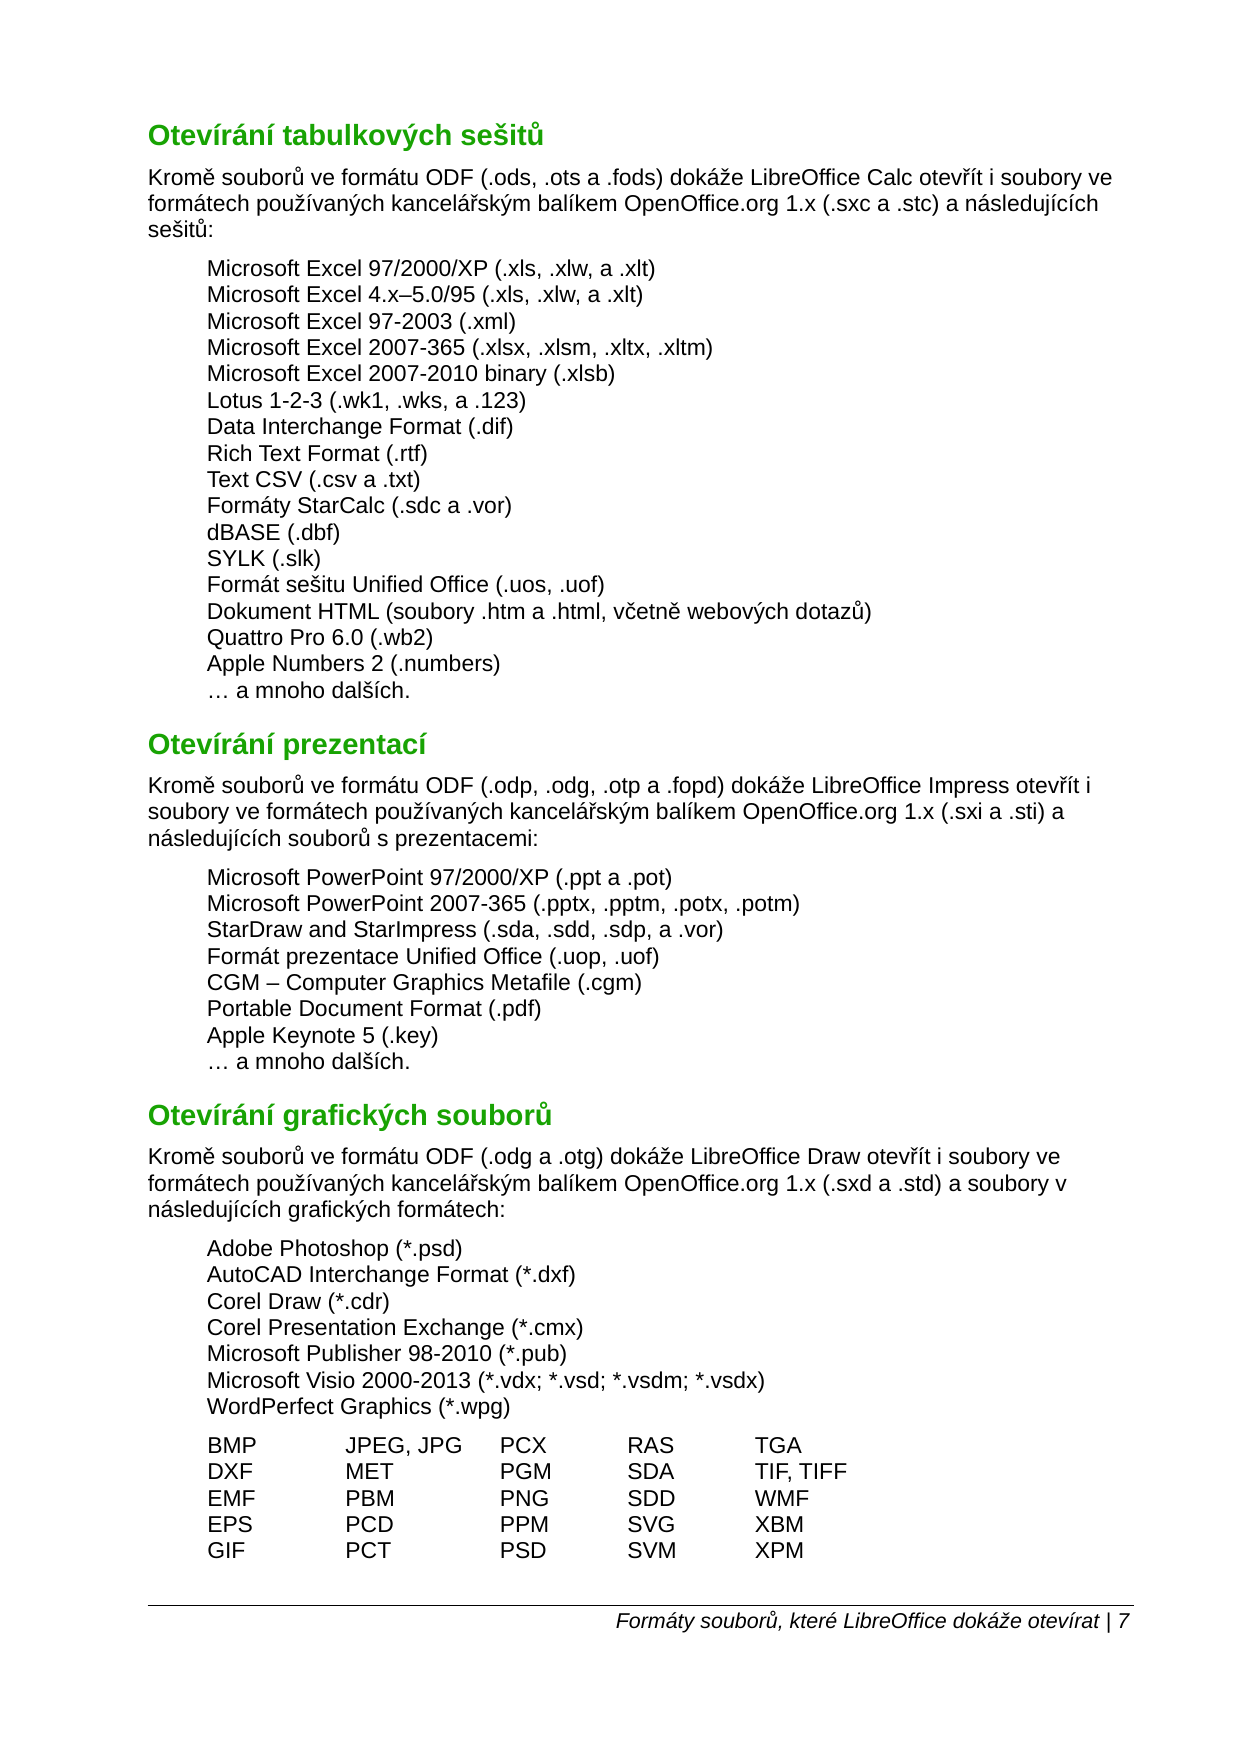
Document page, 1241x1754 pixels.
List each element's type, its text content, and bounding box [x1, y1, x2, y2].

table_cell PNG [500, 1485, 627, 1511]
table_header BMP [207, 1432, 345, 1458]
table_cell MET [345, 1458, 499, 1484]
table_header TGA [755, 1432, 910, 1458]
table_cell PCD [345, 1511, 499, 1537]
subtitle Otevírání tabulkových sešitů [148, 118, 1134, 152]
table_cell SVG [627, 1511, 754, 1537]
table_cell SDD [627, 1485, 754, 1511]
table_header JPEG, JPG [345, 1432, 499, 1458]
table_header PCX [500, 1432, 627, 1458]
list Kromě souborů ve formátu ODF (.ods, .ots a .fods) dokáže LibreOffice Calc otevřít i soubory ve formátech používaných kancelářským balíkem OpenOffice.org 1.x (.sxc a .stc) a následujících sešitů: [148, 163, 1134, 242]
text Microsoft Excel 97/2000/XP (.xls, .xlw, a .xlt) Microsoft Excel 4.x–5.0/95 (.xls, .xlw, a .xlt) Microsoft Excel 97-2003 (.xml) Microsoft Excel 2007-365 (.xlsx, .xlsm, .xltx, .xltm) Microsoft Excel 2007-2010 binary (.xlsb) Lotus 1-2-3 (.wk1, .wks, a .123) Data Interchange Format (.dif) Rich Text Format (.rtf) Text CSV (.csv a .txt) Formáty StarCalc (.sdc a .vor) dBASE (.dbf) SYLK (.slk) Formát sešitu Unified Office (.uos, .uof) Dokument HTML (soubory .htm a .html, včetně webových dotazů) Quattro Pro 6.0 (.wb2) Apple Numbers 2 (.numbers) … a mnoho dalších. [207, 255, 1134, 703]
table_cell SVM [627, 1537, 754, 1568]
text Microsoft PowerPoint 97/2000/XP (.ppt a .pot) Microsoft PowerPoint 2007-365 (.pptx, .pptm, .potx, .potm) StarDraw and StarImpress (.sda, .sdd, .sdp, a .vor) Formát prezentace Unified Office (.uop, .uof) CGM – Computer Graphics Metafile (.cgm) Portable Document Format (.pdf) Apple Keynote 5 (.key) … a mnoho dalších. [207, 863, 1134, 1074]
table_header RAS [627, 1432, 754, 1458]
table_cell PSD [500, 1537, 627, 1568]
text Kromě souborů ve formátu ODF (.odg a .otg) dokáže LibreOffice Draw otevřít i soubory ve formátech používaných kancelářským balíkem OpenOffice.org 1.x (.sxd a .std) a soubory v následujících grafických formátech: [148, 1143, 1134, 1222]
text Adobe Photoshop (*.psd) AutoCAD Interchange Format (*.dxf) Corel Draw (*.cdr) Corel Presentation Exchange (*.cmx) Microsoft Publisher 98-2010 (*.pub) Microsoft Visio 2000-2013 (*.vdx; *.vsd; *.vsdm; *.vsdx) WordPerfect Graphics (*.wpg) [207, 1235, 1134, 1419]
table_cell XPM [755, 1537, 910, 1568]
table_cell DXF [207, 1458, 345, 1484]
table_cell TIF, TIFF [755, 1458, 910, 1484]
table_cell GIF [207, 1537, 345, 1568]
list Kromě souborů ve formátu ODF (.odp, .odg, .otp a .fopd) dokáže LibreOffice Impress otevřít i soubory ve formátech používaných kancelářským balíkem OpenOffice.org 1.x (.sxi a .sti) a následujících souborů s prezentacemi: [148, 772, 1134, 851]
subtitle Otevírání grafických souborů [148, 1098, 1134, 1132]
table_cell PBM [345, 1485, 499, 1511]
table_cell WMF [755, 1485, 910, 1511]
table_cell XBM [755, 1511, 910, 1537]
table_cell SDA [627, 1458, 754, 1484]
subtitle Otevírání prezentací [148, 727, 1134, 760]
table_cell EMF [207, 1485, 345, 1511]
table_cell PPM [500, 1511, 627, 1537]
table_cell EPS [207, 1511, 345, 1537]
table_cell PCT [345, 1537, 499, 1568]
table_cell PGM [500, 1458, 627, 1484]
